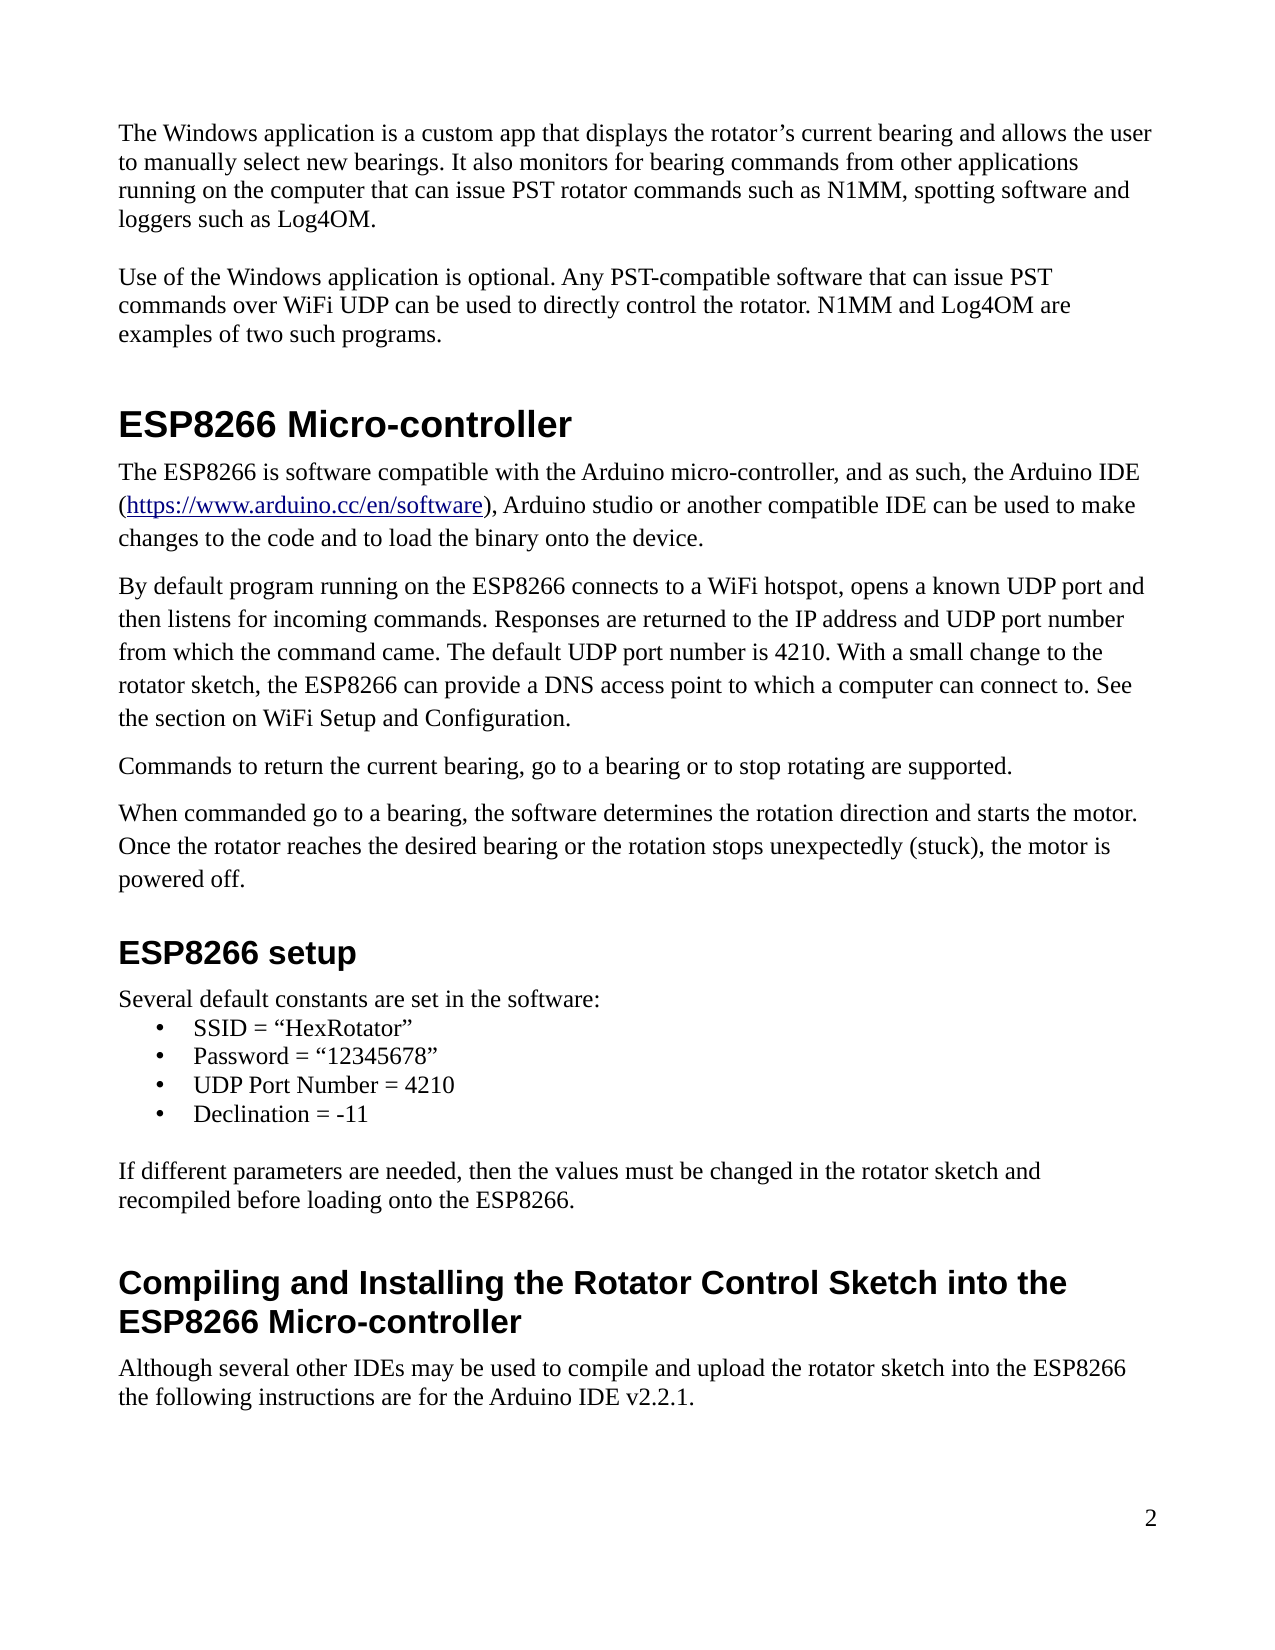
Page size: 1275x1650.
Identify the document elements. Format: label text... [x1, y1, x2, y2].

text Use of the Windows application is optional. Any PST-compatible software that can issue PST commands over WiFi UDP can be used to directly control the rotator. N1MM and Log4OM are examples of two such programs. [118, 262, 1157, 348]
text By default program running on the ESP8266 connects to a WiFi hotspot, opens a known UDP port and then listens for incoming commands. Responses are returned to the IP address and UDP port number from which the command came. The default UDP port number is 4210. With a small change to the rotator sketch, the ESP8266 can provide a DNS access point to which a computer can connect to. See the section on WiFi Setup and Configuration. [118, 571, 1157, 732]
text The Windows application is a custom app that displays the rotator’s current bearing and allows the user to manually select new bearings. It also monitors for bearing commands from other applications running on the computer that can issue PST rotator commands such as N1MM, spotting software and loggers such as Log4OM. [118, 118, 1157, 233]
text If different parameters are needed, then the values must be changed in the rotator sketch and recompiled before loading onto the ESP8266. [118, 1156, 1157, 1214]
text Commands to return the current bearing, go to a bearing or to stop rotating are supported. [118, 751, 1157, 779]
text Several default constants are set in the software: [118, 984, 1157, 1013]
subtitle ESP8266 setup [118, 933, 1157, 971]
text The ESP8266 is software compatible with the Arduino micro-controller, and as such, the Arduino IDE (https://www.arduino.cc/en/software), Arduino studio or another compatible IDE can be used to make changes to the code and to load the binary onto the device. [118, 457, 1157, 552]
subtitle ESP8266 Micro-controller [118, 402, 1157, 445]
text Although several other IDEs may be used to compile and upload the rotator sketch into the ESP8266 the following instructions are for the Arduino IDE v2.2.1. [118, 1353, 1157, 1410]
list Declination = -11 [156, 1099, 1157, 1128]
list UDP Port Number = 4210 [156, 1070, 1157, 1099]
list Password = “12345678” [156, 1041, 1157, 1070]
list SSID = “HexRotator” [156, 1013, 1157, 1041]
text When commanded go to a bearing, the software determines the rotation direction and starts the motor. Once the rotator reaches the desired bearing or the rotation stops unexpectedly (stuck), the motor is powered off. [118, 798, 1157, 893]
subtitle Compiling and Installing the Rotator Control Sketch into the ESP8266 Micro-controller [118, 1263, 1157, 1340]
